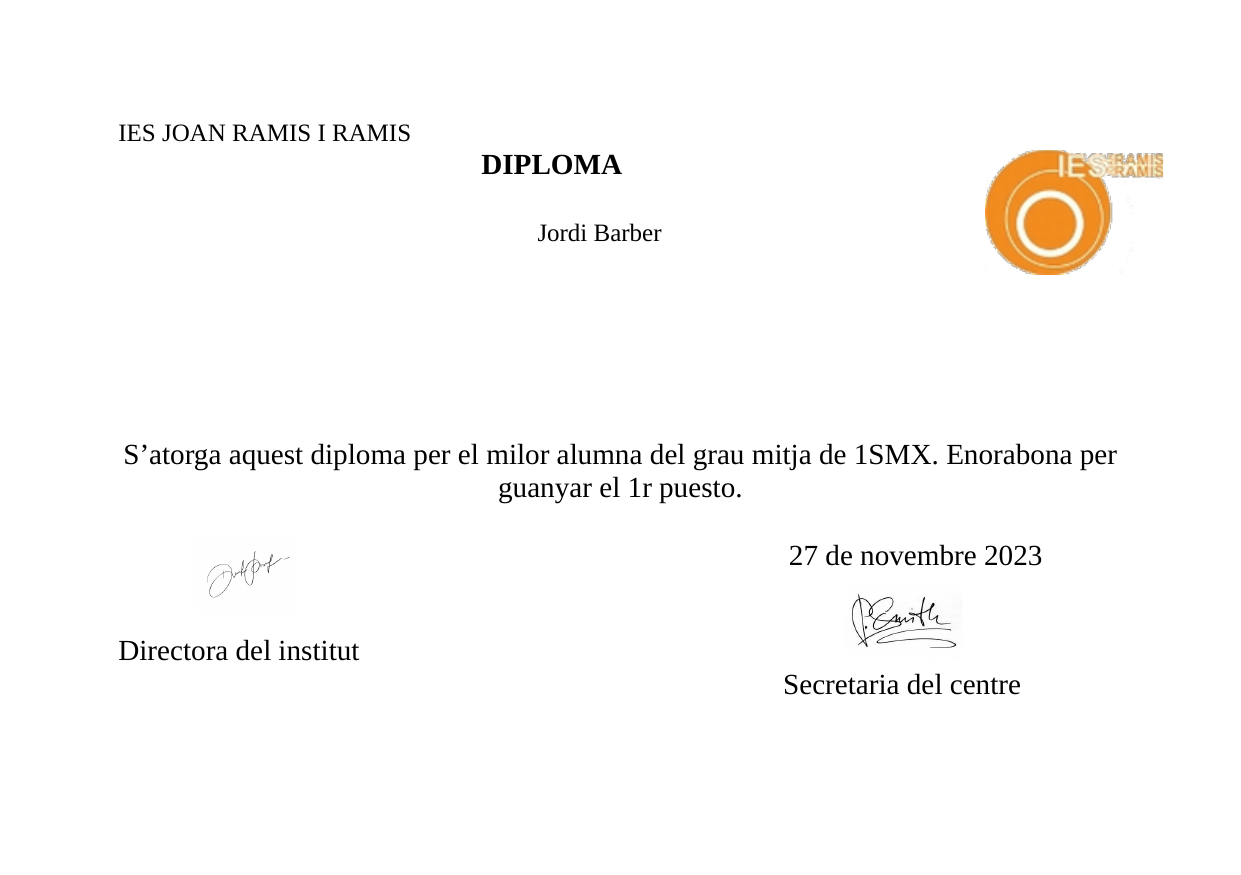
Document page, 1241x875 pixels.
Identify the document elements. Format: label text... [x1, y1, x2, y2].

text Jordi Barber [378, 218, 821, 247]
picture [985, 150, 1164, 275]
text S’atorga aquest diploma per el milor alumna del grau mitja de 1SMX. Enorabona per guanyar el 1r puesto. [118, 180, 1122, 504]
text Secretaria del centre [118, 667, 1122, 701]
picture [842, 582, 963, 661]
text 27 de novembre 2023 [295, 538, 1122, 571]
text IES JOAN RAMIS I RAMIS [118, 118, 1122, 147]
text Directora del institut [118, 633, 1122, 667]
text DIPLOMA [118, 147, 1122, 180]
text [118, 538, 194, 571]
picture [194, 535, 295, 614]
